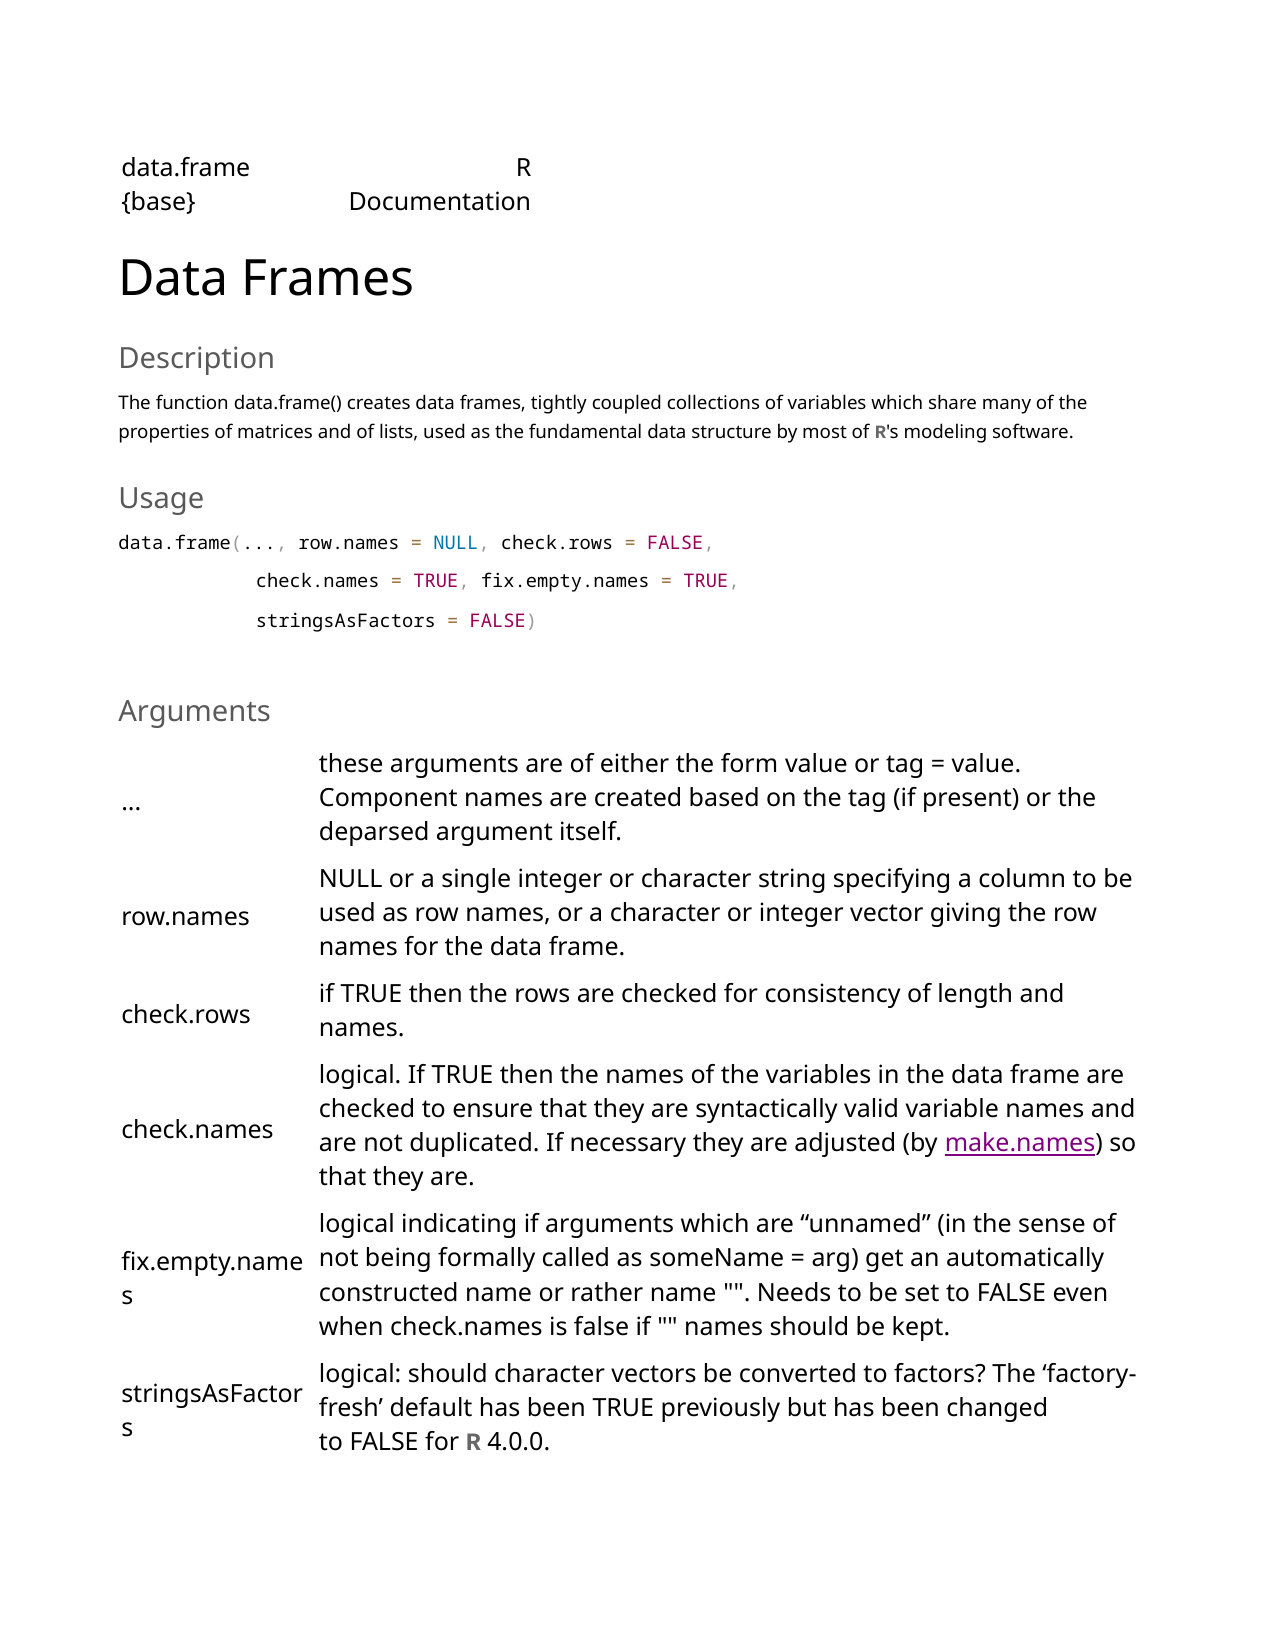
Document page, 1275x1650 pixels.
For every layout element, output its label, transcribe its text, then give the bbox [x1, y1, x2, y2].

subtitle Data Frames [118, 242, 1157, 310]
subtitle Usage [118, 477, 1157, 517]
table_cell check.names [118, 1054, 316, 1203]
table_header ... [118, 743, 316, 858]
table_cell check.rows [118, 973, 316, 1054]
table_header these arguments are of either the form value or tag = value. Component names are created based on the tag (if present) or the deparsed argument itself. [316, 743, 1157, 858]
text stringsAsFactors = FALSE) [118, 607, 1157, 633]
table_cell row.names [118, 858, 316, 973]
table_cell stringsAsFactors [118, 1352, 316, 1468]
table_cell if TRUE then the rows are checked for consistency of length and names. [316, 973, 1157, 1054]
table_cell logical: should character vectors be converted to factors? The ‘factory-fresh’ default has been TRUE previously but has been changed to FALSE for R 4.0.0. [316, 1352, 1157, 1468]
table_cell NULL or a single integer or character string specifying a column to be used as row names, or a character or integer vector giving the row names for the data frame. [316, 858, 1157, 973]
subtitle Arguments [118, 691, 1157, 730]
table_header R Documentation [327, 147, 534, 221]
text data.frame(..., row.names = NULL, check.rows = FALSE, [118, 529, 1157, 555]
subtitle Description [118, 337, 1157, 377]
text check.names = TRUE, fix.empty.names = TRUE, [118, 567, 1157, 594]
table_cell fix.empty.names [118, 1203, 316, 1352]
text The function data.frame() creates data frames, tightly coupled collections of variables which share many of the properties of matrices and of lists, used as the fundamental data structure by most of R's modeling software. [118, 389, 1157, 444]
table_cell logical. If TRUE then the names of the variables in the data frame are checked to ensure that they are syntactically valid variable names and are not duplicated. If necessary they are adjusted (by make.names) so that they are. [316, 1054, 1157, 1203]
table_header data.frame {base} [118, 147, 327, 221]
table_cell logical indicating if arguments which are “unnamed” (in the sense of not being formally called as someName = arg) get an automatically constructed name or rather name "". Needs to be set to FALSE even when check.names is false if "" names should be kept. [316, 1203, 1157, 1352]
